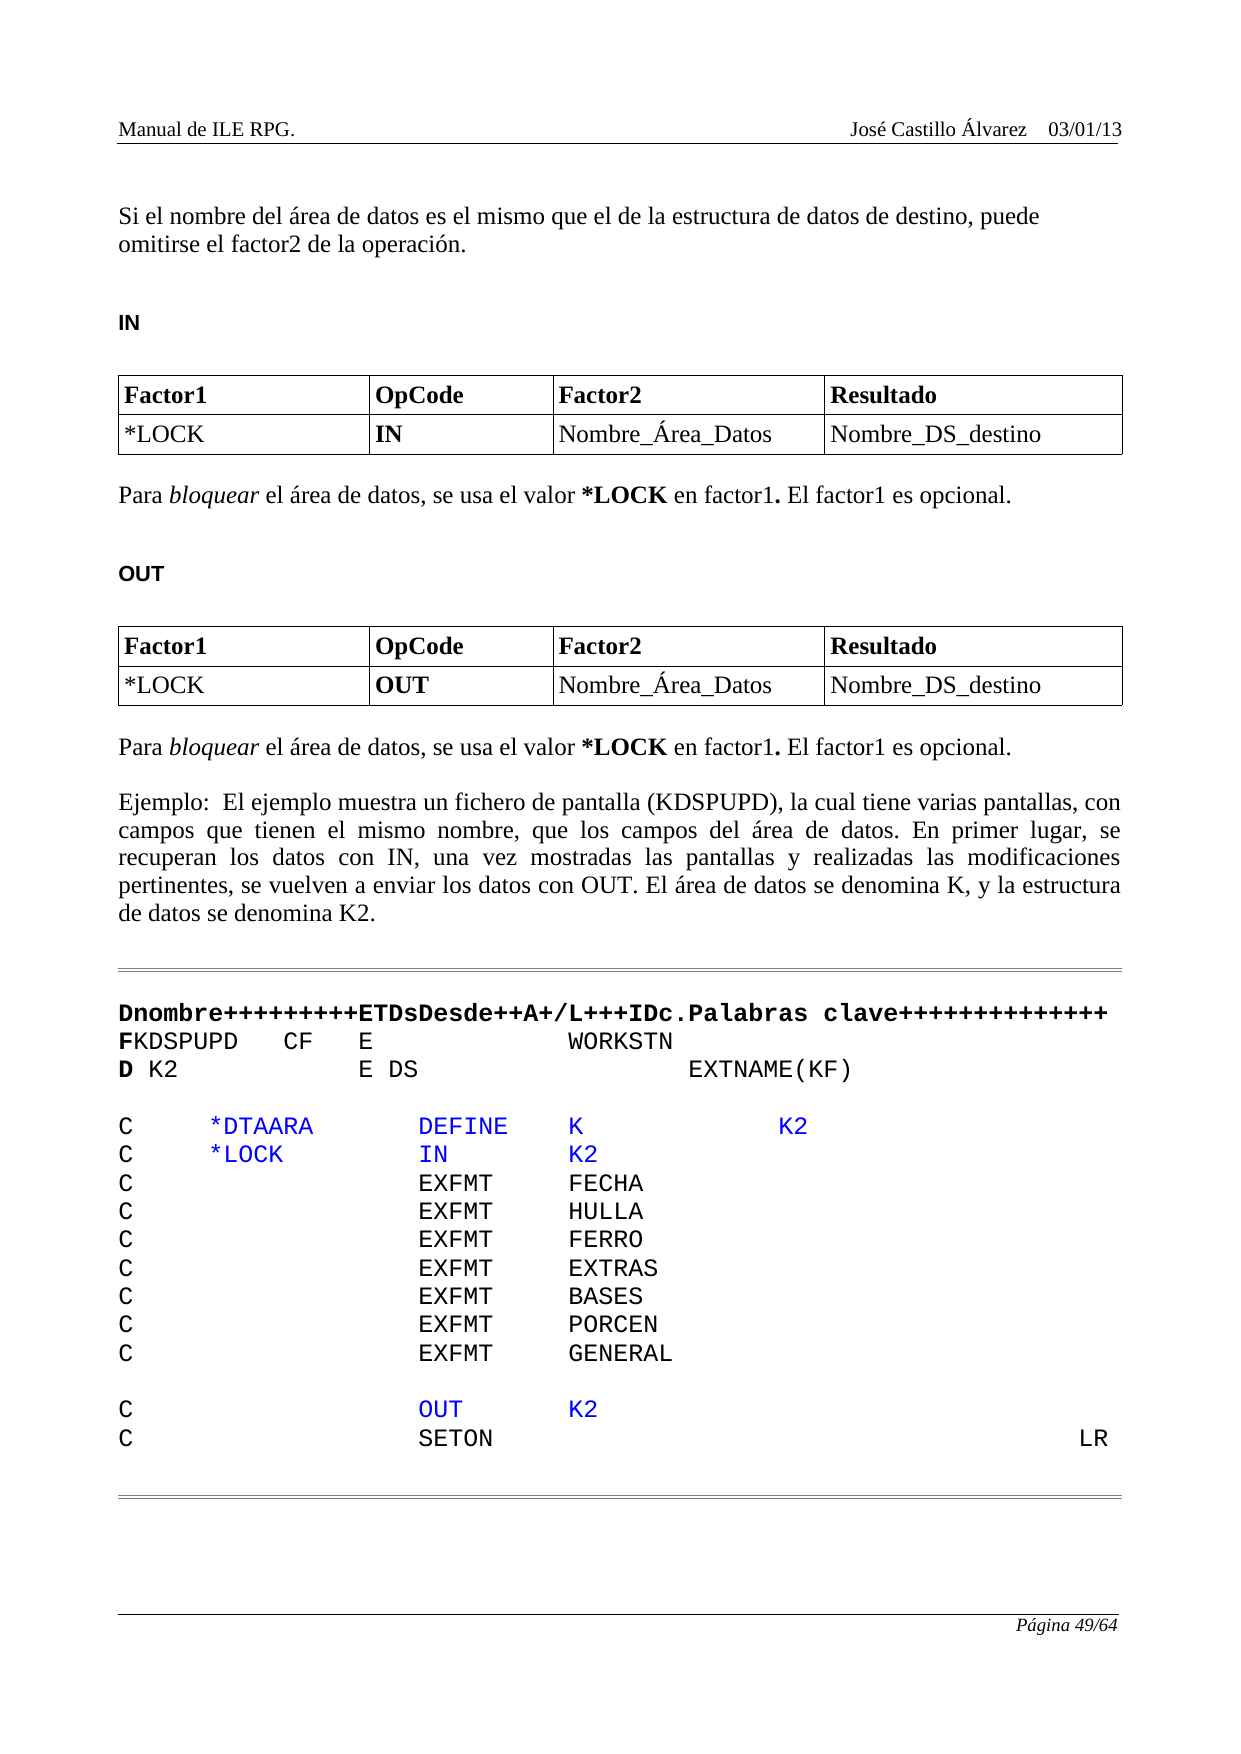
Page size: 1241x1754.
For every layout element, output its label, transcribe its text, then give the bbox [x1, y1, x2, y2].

text C EXFMT EXTRAS [118, 1255, 1122, 1284]
table_cell IN [370, 415, 553, 453]
table_cell OUT [370, 667, 553, 705]
table_header Factor2 [554, 376, 824, 414]
text Dnombre+++++++++ETDsDesde++A+/L+++IDc.Palabras clave++++++++++++++ [118, 1000, 1122, 1029]
text Si el nombre del área de datos es el mismo que el de la estructura de datos de destino, puede omitirse el factor2 de la operación. [118, 202, 1122, 257]
table_header Resultado [825, 627, 1122, 666]
table_header Factor1 [119, 376, 369, 414]
table_header OpCode [370, 376, 553, 414]
text C EXFMT FECHA [118, 1170, 1122, 1199]
subtitle OUT [118, 562, 1122, 586]
text C EXFMT GENERAL [118, 1340, 1122, 1369]
text C SETON LR [118, 1425, 1122, 1454]
text C EXFMT BASES [118, 1284, 1122, 1312]
text D K2 E DS EXTNAME(KF) [118, 1057, 1122, 1085]
text FKDSPUPD CF E WORKSTN [118, 1029, 1122, 1057]
subtitle IN [118, 310, 1122, 335]
text C EXFMT PORCEN [118, 1312, 1122, 1340]
text C EXFMT FERRO [118, 1227, 1122, 1255]
table_cell *LOCK [119, 415, 369, 453]
text Para bloquear el área de datos, se usa el valor *LOCK en factor1. El factor1 es opcional. [118, 733, 1122, 760]
text Para bloquear el área de datos, se usa el valor *LOCK en factor1. El factor1 es opcional. [118, 481, 1122, 509]
table_cell Nombre_Área_Datos [554, 667, 824, 705]
text Ejemplo: El ejemplo muestra un fichero de pantalla (KDSPUPD), la cual tiene varias pantallas, con campos que tienen el mismo nombre, que los campos del área de datos. En primer lugar, se recuperan los datos con IN, una vez mostradas las pantallas y realizadas las modificaciones pertinentes, se vuelven a enviar los datos con OUT. El área de datos se denomina K, y la estructura de datos se denomina K2. [118, 788, 1122, 927]
table_header Factor1 [119, 627, 369, 666]
table_header OpCode [370, 627, 553, 666]
table_cell Nombre_DS_destino [825, 667, 1122, 705]
table_cell *LOCK [119, 667, 369, 705]
table_cell Nombre_DS_destino [825, 415, 1122, 453]
text C OUT K2 [118, 1397, 1122, 1425]
text C *LOCK IN K2 [118, 1142, 1122, 1170]
table_header Factor2 [554, 627, 824, 666]
text C *DTAARA DEFINE K K2 [118, 1114, 1122, 1142]
table_header Resultado [825, 376, 1122, 414]
table_cell Nombre_Área_Datos [554, 415, 824, 453]
text C EXFMT HULLA [118, 1199, 1122, 1227]
